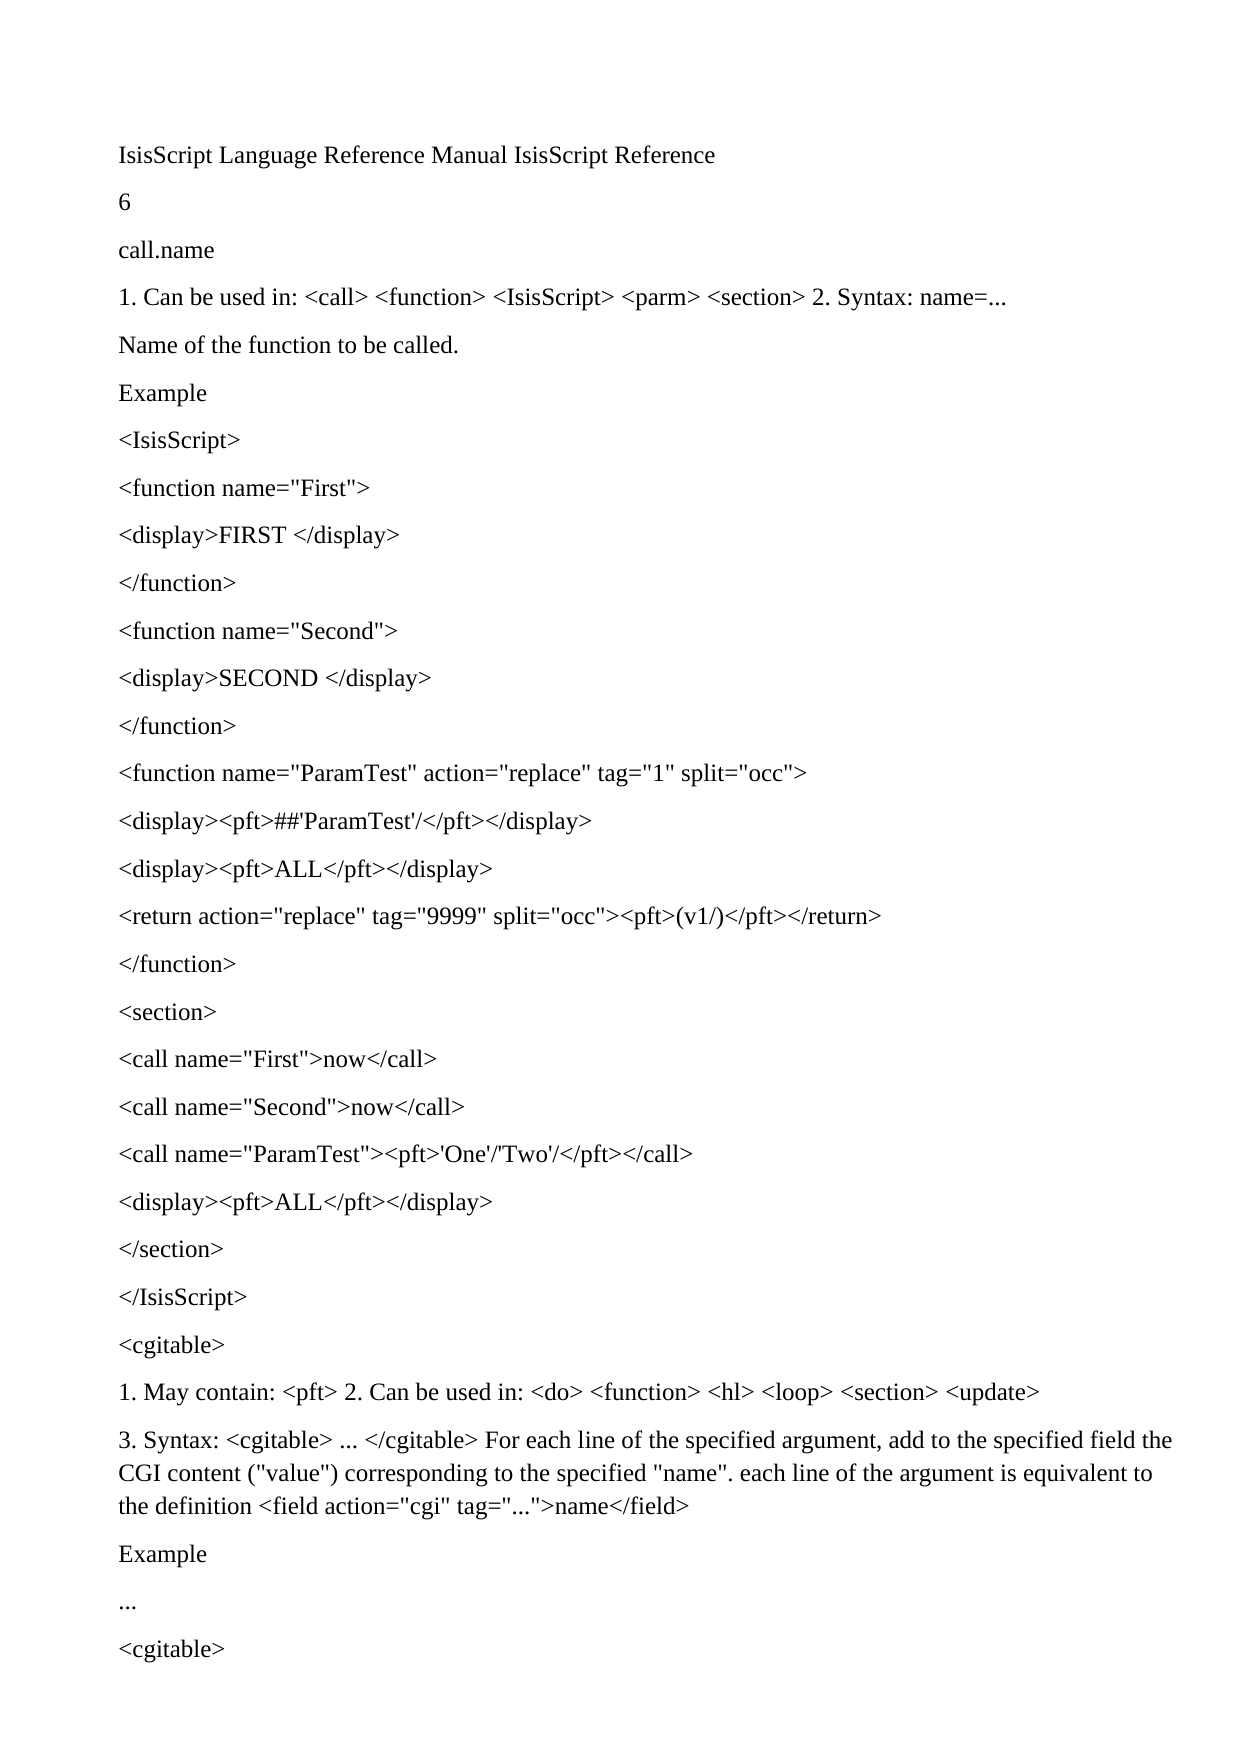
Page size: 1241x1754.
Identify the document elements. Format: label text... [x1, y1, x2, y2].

text <cgitable> [118, 1634, 1181, 1663]
text 6 [118, 187, 1181, 216]
text call.name [118, 235, 1181, 264]
text </function> [118, 568, 1181, 597]
text Name of the function to be called. [118, 330, 1181, 359]
text </section> [118, 1234, 1181, 1263]
text <display><pft>ALL</pft></display> [118, 1187, 1181, 1216]
text <function name="Second"> [118, 616, 1181, 644]
text <function name="First"> [118, 473, 1181, 502]
text <return action="replace" tag="9999" split="occ"><pft>(v1/)</pft></return> [118, 901, 1181, 930]
text <cgitable> [118, 1330, 1181, 1358]
text <section> [118, 997, 1181, 1025]
text <call name="First">now</call> [118, 1044, 1181, 1073]
text Example [118, 378, 1181, 406]
text <function name="ParamTest" action="replace" tag="1" split="occ"> [118, 758, 1181, 787]
text <call name="ParamTest"><pft>'One'/'Two'/</pft></call> [118, 1139, 1181, 1168]
text </function> [118, 949, 1181, 978]
text <call name="Second">now</call> [118, 1092, 1181, 1121]
text Example [118, 1539, 1181, 1567]
text 3. Syntax: <cgitable> ... </cgitable> For each line of the specified argument, add to the specified field the CGI content ("value") corresponding to the specified "name". each line of the argument is equivalent to the definition <field action="cgi" tag="...">name</field> [118, 1425, 1181, 1520]
text <IsisScript> [118, 425, 1181, 454]
text 1. May contain: <pft> 2. Can be used in: <do> <function> <hl> <loop> <section> <update> [118, 1377, 1181, 1406]
text 1. Can be used in: <call> <function> <IsisScript> <parm> <section> 2. Syntax: name=... [118, 282, 1181, 311]
text <display>FIRST </display> [118, 521, 1181, 549]
text <display><pft>##'ParamTest'/</pft></display> [118, 806, 1181, 835]
text IsisScript Language Reference Manual IsisScript Reference [118, 140, 1181, 168]
text <display>SECOND </display> [118, 663, 1181, 692]
text ... [118, 1586, 1181, 1615]
text </function> [118, 711, 1181, 740]
text <display><pft>ALL</pft></display> [118, 854, 1181, 882]
text </IsisScript> [118, 1282, 1181, 1311]
